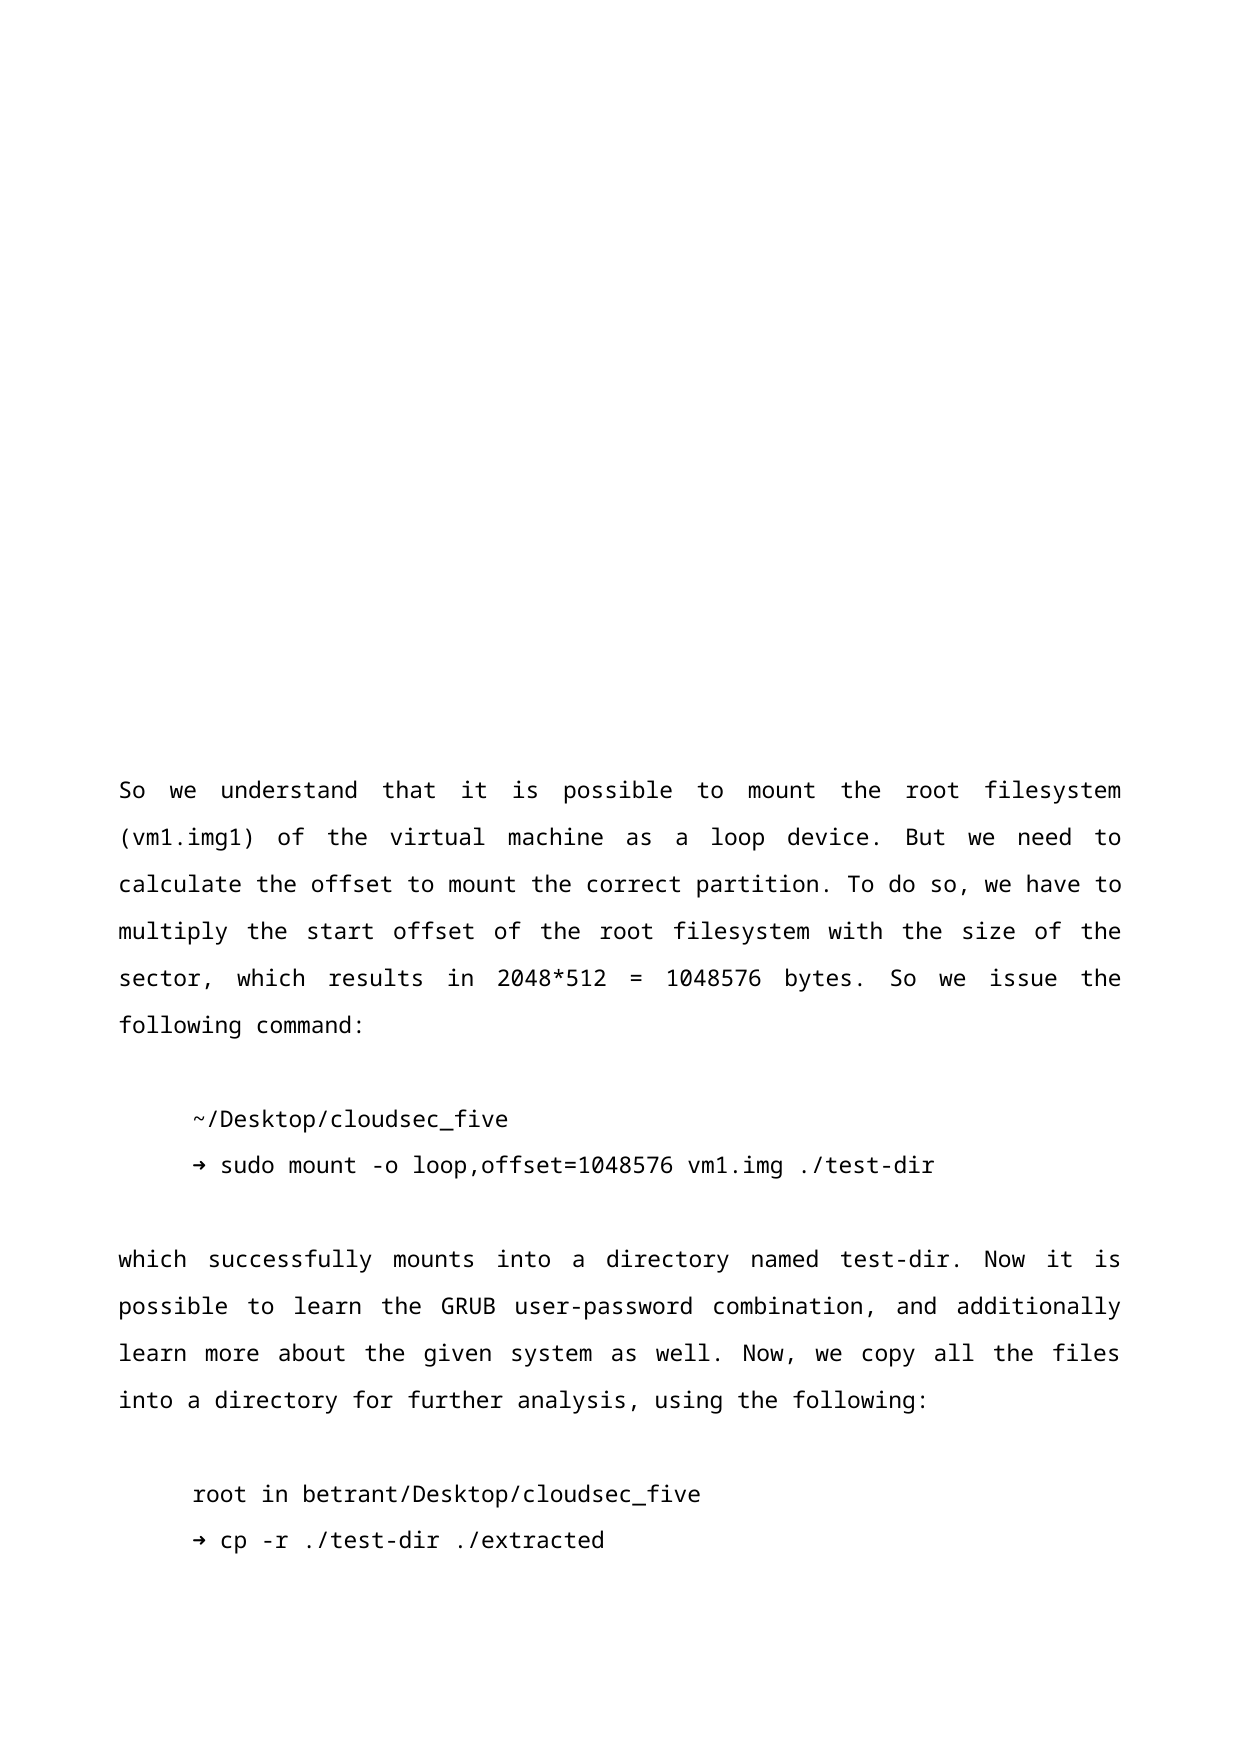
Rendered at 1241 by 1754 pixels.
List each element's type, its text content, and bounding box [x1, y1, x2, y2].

text ➜ sudo mount -o loop,offset=1048576 vm1.img ./test-dir [118, 1149, 1122, 1181]
text ➜ cp -r ./test-dir ./extracted [118, 1524, 1122, 1556]
text So we understand that it is possible to mount the root filesystem (vm1.img1) of the virtual machine as a loop device. But we need to calculate the offset to mount the correct partition. To do so, we have to multiply the start offset of the root filesystem with the size of the sector, which results in 2048*512 = 1048576 bytes. So we issue the following command: [118, 774, 1122, 1040]
text which successfully mounts into a directory named test-dir. Now it is possible to learn the GRUB user-password combination, and additionally learn more about the given system as well. Now, we copy all the files into a directory for further analysis, using the following: [118, 1243, 1122, 1415]
text root in betrant/Desktop/cloudsec_five [118, 1477, 1122, 1509]
text ~/Desktop/cloudsec_five [118, 1102, 1122, 1134]
